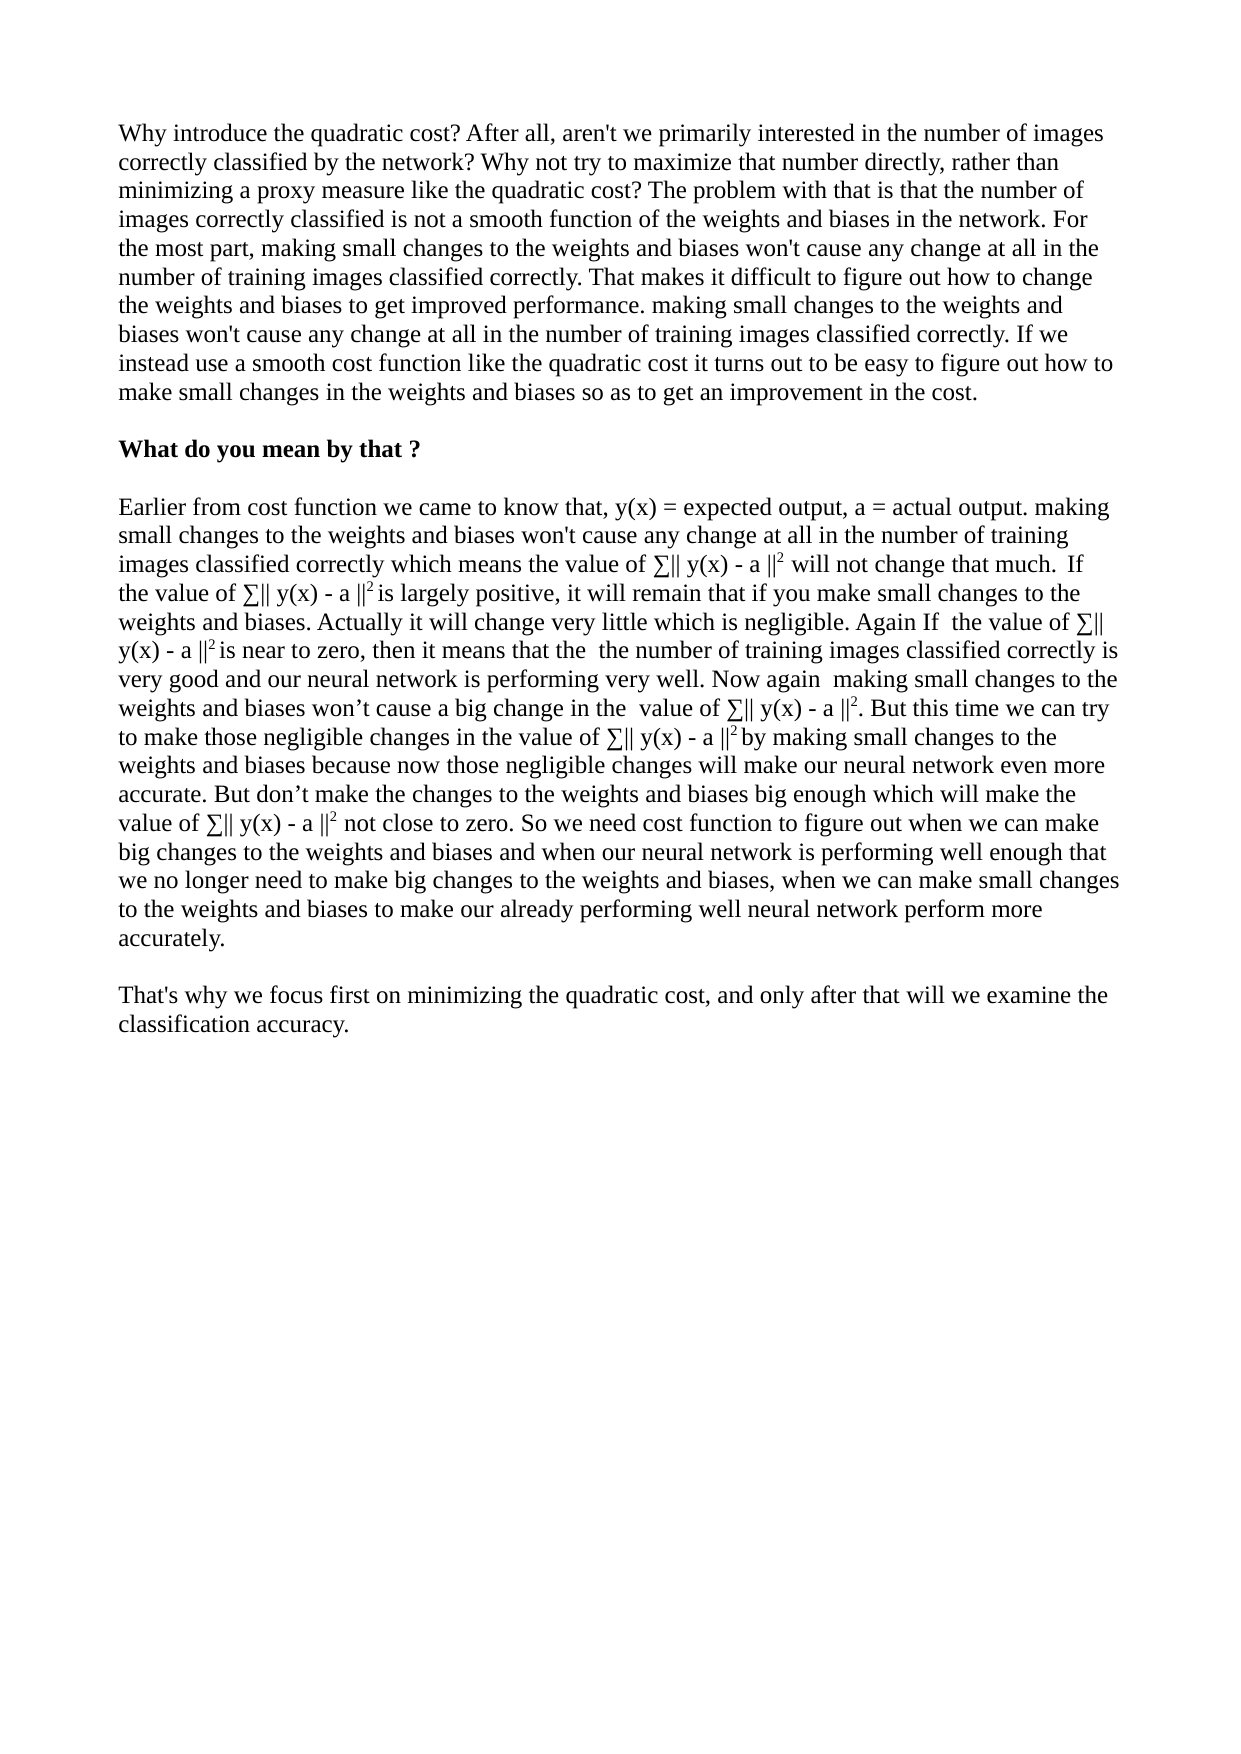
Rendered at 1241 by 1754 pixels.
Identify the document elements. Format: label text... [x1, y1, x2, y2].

text Earlier from cost function we came to know that, y(x) = expected output, a = actual output. making small changes to the weights and biases won't cause any change at all in the number of training images classified correctly which means the value of ∑|| y(x) - a ||2 will not change that much. If the value of ∑|| y(x) - a ||2 is largely positive, it will remain that if you make small changes to the weights and biases. Actually it will change very little which is negligible. Again If the value of ∑|| y(x) - a ||2 is near to zero, then it means that the the number of training images classified correctly is very good and our neural network is performing very well. Now again making small changes to the weights and biases won’t cause a big change in the value of ∑|| y(x) - a ||2. But this time we can try to make those negligible changes in the value of ∑|| y(x) - a ||2 by making small changes to the weights and biases because now those negligible changes will make our neural network even more accurate. But don’t make the changes to the weights and biases big enough which will make the value of ∑|| y(x) - a ||2 not close to zero. So we need cost function to figure out when we can make big changes to the weights and biases and when our neural network is performing well enough that we no longer need to make big changes to the weights and biases, when we can make small changes to the weights and biases to make our already performing well neural network perform more accurately. [118, 492, 1122, 952]
text That's why we focus first on minimizing the quadratic cost, and only after that will we examine the classification accuracy. [118, 981, 1122, 1038]
text Why introduce the quadratic cost? After all, aren't we primarily interested in the number of images correctly classified by the network? Why not try to maximize that number directly, rather than minimizing a proxy measure like the quadratic cost? The problem with that is that the number of images correctly classified is not a smooth function of the weights and biases in the network. For the most part, making small changes to the weights and biases won't cause any change at all in the number of training images classified correctly. That makes it difficult to figure out how to change the weights and biases to get improved performance. making small changes to the weights and biases won't cause any change at all in the number of training images classified correctly. If we instead use a smooth cost function like the quadratic cost it turns out to be easy to figure out how to make small changes in the weights and biases so as to get an improvement in the cost. [118, 118, 1122, 406]
text What do you mean by that ? [118, 434, 1122, 463]
